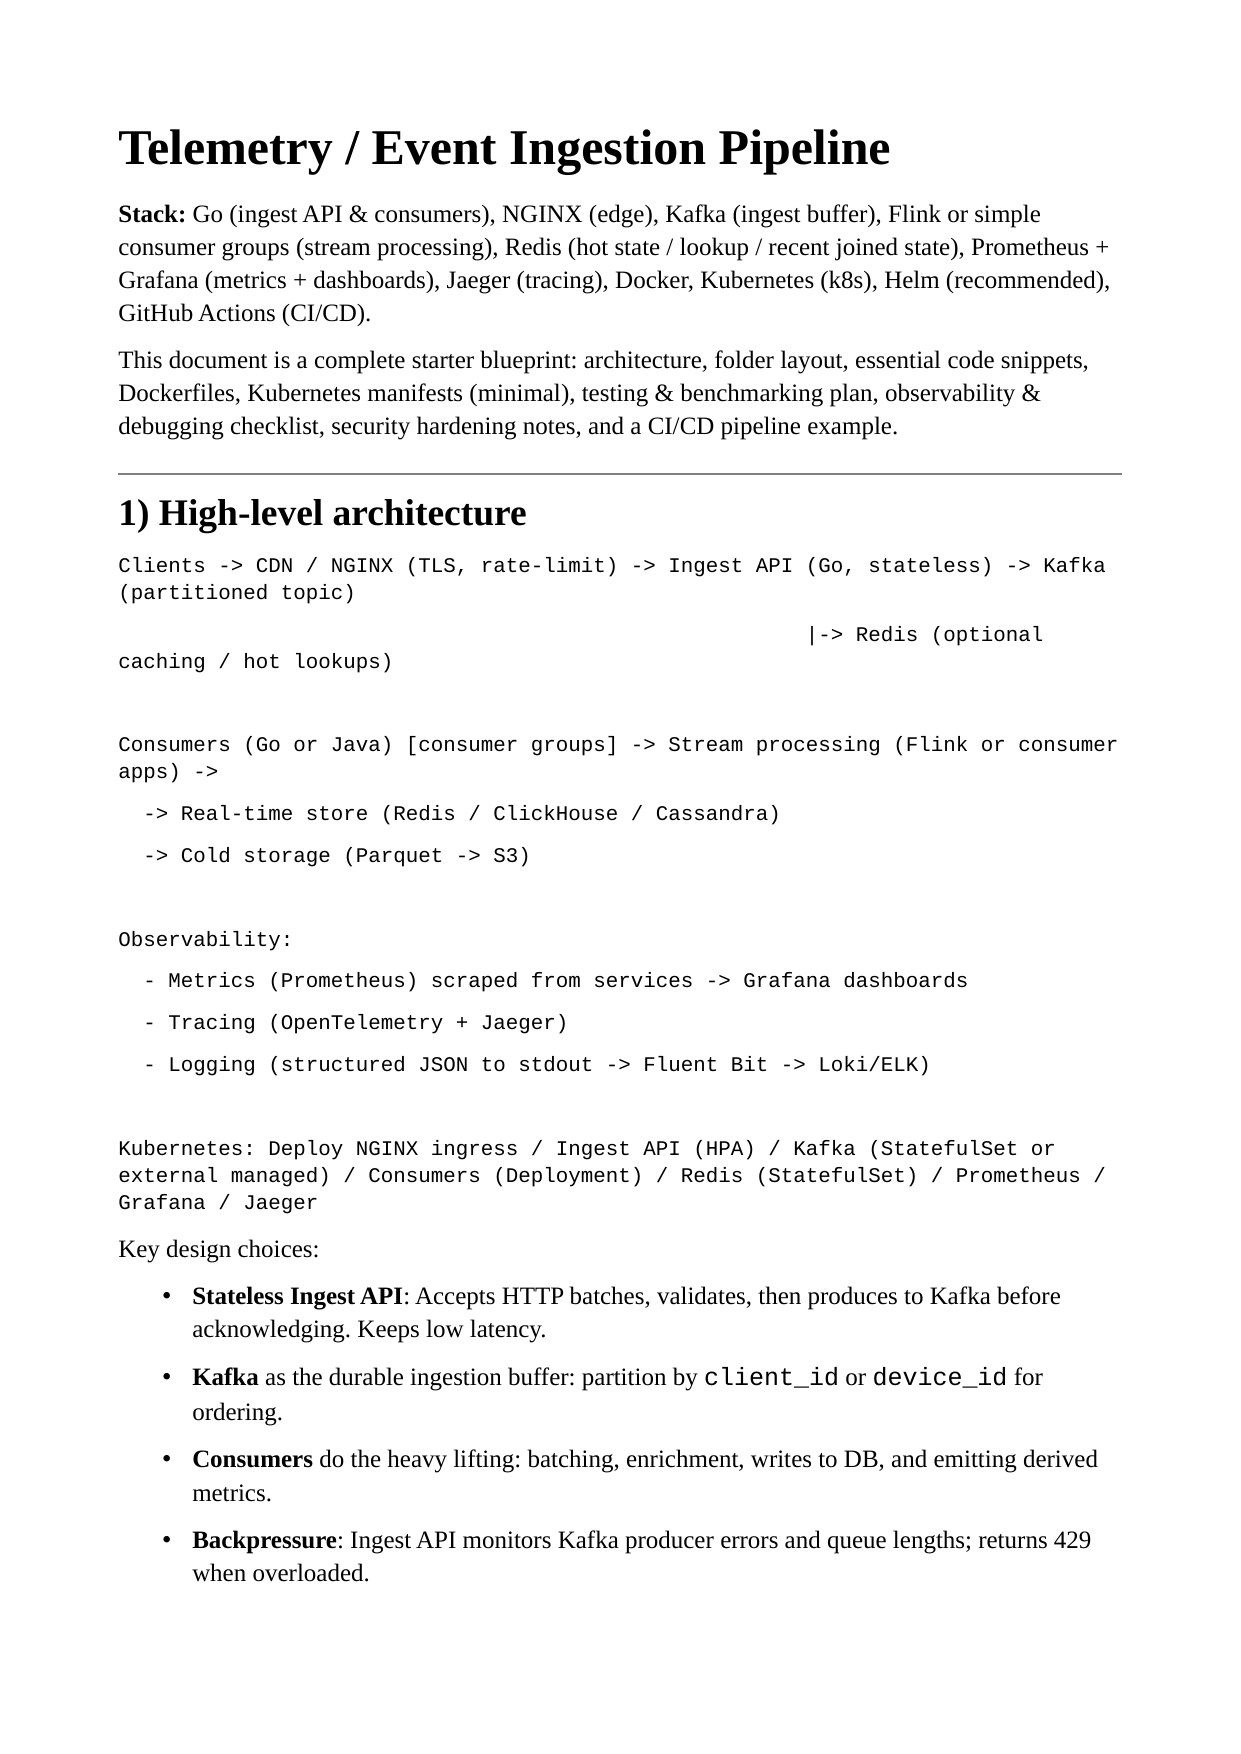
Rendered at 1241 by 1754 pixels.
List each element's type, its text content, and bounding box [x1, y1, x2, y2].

subtitle Telemetry / Event Ingestion Pipeline [118, 118, 1122, 176]
text Clients -> CDN / NGINX (TLS, rate-limit) -> Ingest API (Go, stateless) -> Kafka (partitioned topic) [118, 555, 1122, 606]
list Kafka as the durable ingestion buffer: partition by client_id or device_id for ordering. [162, 1362, 1122, 1426]
text This document is a complete starter blueprint: architecture, folder layout, essential code snippets, Dockerfiles, Kubernetes manifests (minimal), testing & benchmarking plan, observability & debugging checklist, security hardening notes, and a CI/CD pipeline example. [118, 345, 1122, 440]
list Backpressure: Ingest API monitors Kafka producer errors and queue lengths; returns 429 when overloaded. [162, 1525, 1122, 1587]
text Key design choices: [118, 1234, 1122, 1262]
text -> Real-time store (Redis / ClickHouse / Cassandra) [118, 803, 1122, 827]
text - Logging (structured JSON to stdout -> Fluent Bit -> Loki/ELK) [118, 1054, 1122, 1078]
subtitle 1) High-level architecture [118, 491, 1122, 534]
text Observability: [118, 929, 1122, 952]
text Kubernetes: Deploy NGINX ingress / Ingest API (HPA) / Kafka (StatefulSet or external managed) / Consumers (Deployment) / Redis (StatefulSet) / Prometheus / Grafana / Jaeger [118, 1137, 1122, 1216]
text Stack: Go (ingest API & consumers), NGINX (edge), Kafka (ingest buffer), Flink or simple consumer groups (stream processing), Redis (hot state / lookup / recent joined state), Prometheus + Grafana (metrics + dashboards), Jaeger (tracing), Docker, Kubernetes (k8s), Helm (recommended), GitHub Actions (CI/CD). [118, 199, 1122, 327]
text - Tracing (OpenTelemetry + Jaeger) [118, 1012, 1122, 1036]
list Stateless Ingest API: Accepts HTTP batches, validates, then produces to Kafka before acknowledging. Keeps low latency. [162, 1281, 1122, 1343]
text -> Cold storage (Parquet -> S3) [118, 845, 1122, 869]
text |-> Redis (optional caching / hot lookups) [118, 624, 1122, 674]
text - Metrics (Prometheus) scraped from services -> Grafana dashboards [118, 970, 1122, 994]
list Consumers do the heavy lifting: batching, enrichment, writes to DB, and emitting derived metrics. [162, 1444, 1122, 1506]
text Consumers (Go or Java) [consumer groups] -> Stream processing (Flink or consumer apps) -> [118, 734, 1122, 785]
